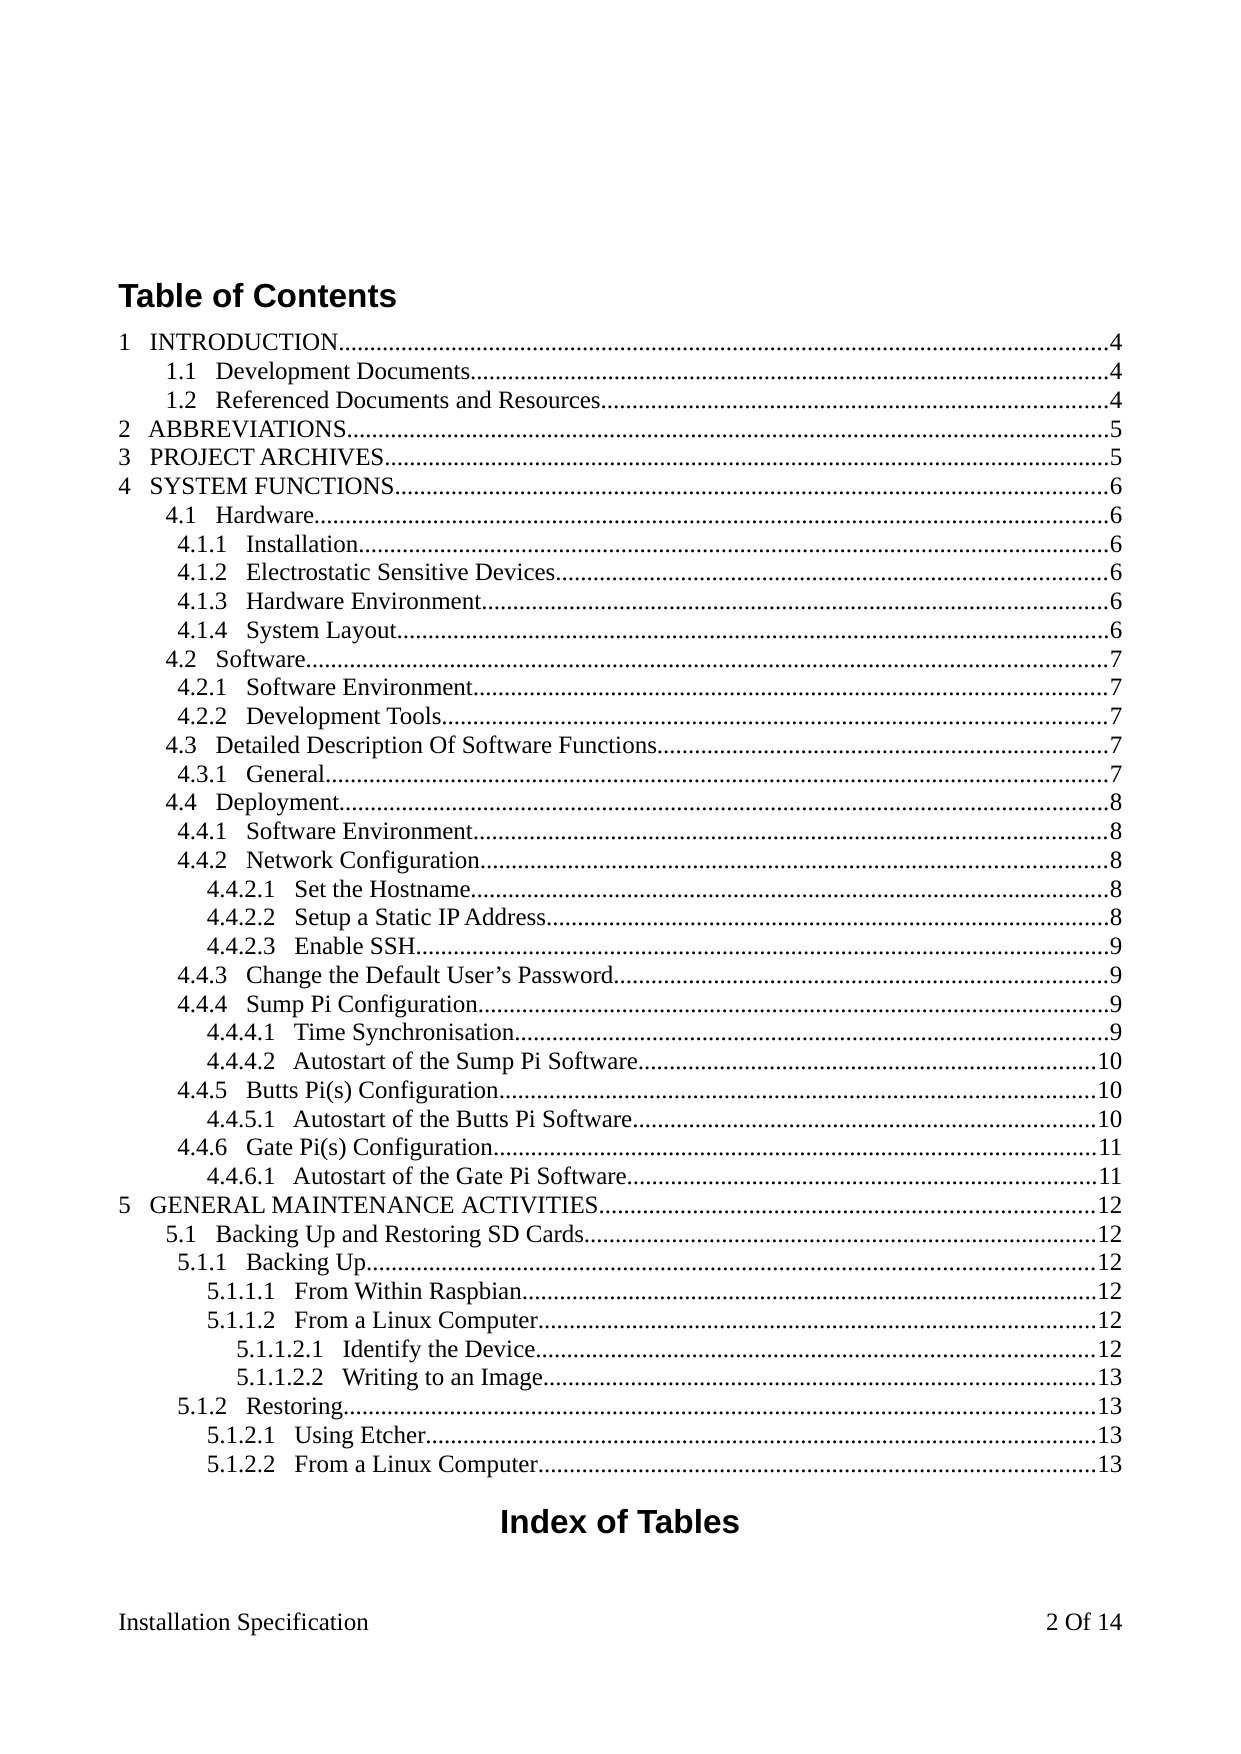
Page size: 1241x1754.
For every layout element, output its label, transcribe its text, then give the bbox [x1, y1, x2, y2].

text 4.2.1 Software Environment 7 [177, 672, 1122, 701]
text 4.4.2.1 Set the Hostname 8 [207, 874, 1122, 902]
text 4.1.2 Electrostatic Sensitive Devices 6 [177, 557, 1122, 586]
text 4.4.5.1 Autostart of the Butts Pi Software 10 [207, 1104, 1122, 1132]
text 4.1.3 Hardware Environment 6 [177, 586, 1122, 615]
text 4.2 Software 7 [148, 644, 1122, 672]
text 5.1 Backing Up and Restoring SD Cards 12 [148, 1219, 1122, 1247]
text 1.1 Development Documents 4 [148, 356, 1122, 385]
text 4.4.6.1 Autostart of the Gate Pi Software 11 [207, 1161, 1122, 1190]
text 5.1.1.2.2 Writing to an Image 13 [236, 1362, 1122, 1391]
text 5.1.2.2 From a Linux Computer 13 [207, 1449, 1122, 1477]
text 4.4.6 Gate Pi(s) Configuration 11 [177, 1132, 1122, 1161]
text 5.1.1.2.1 Identify the Device 12 [236, 1334, 1122, 1362]
text 4.1.4 System Layout 6 [177, 615, 1122, 644]
text 4.4.4.2 Autostart of the Sump Pi Software 10 [207, 1046, 1122, 1075]
text 5.1.2 Restoring 13 [177, 1391, 1122, 1420]
text 4.4.4 Sump Pi Configuration 9 [177, 989, 1122, 1017]
text 4.1.1 Installation 6 [177, 529, 1122, 557]
text 4.1 Hardware 6 [148, 500, 1122, 529]
text 4.4.5 Butts Pi(s) Configuration 10 [177, 1075, 1122, 1104]
text 4.4.2 Network Configuration 8 [177, 845, 1122, 874]
text 4.4.1 Software Environment 8 [177, 816, 1122, 845]
text 1 INTRODUCTION 4 [118, 327, 1122, 356]
text 4.2.2 Development Tools 7 [177, 701, 1122, 730]
text 5.1.2.1 Using Etcher 13 [207, 1420, 1122, 1449]
subtitle Index of Tables [118, 1502, 1122, 1541]
text 4.4 Deployment 8 [148, 787, 1122, 816]
text 4.4.2.3 Enable SSH 9 [207, 931, 1122, 960]
text 5.1.1.2 From a Linux Computer 12 [207, 1305, 1122, 1334]
text 4 SYSTEM FUNCTIONS 6 [118, 471, 1122, 500]
subtitle Table of Contents [118, 277, 1122, 315]
text 5 GENERAL MAINTENANCE ACTIVITIES 12 [118, 1190, 1122, 1219]
text 4.3.1 General 7 [177, 759, 1122, 787]
text 4.4.4.1 Time Synchronisation 9 [207, 1017, 1122, 1046]
text 5.1.1 Backing Up 12 [177, 1247, 1122, 1276]
text 5.1.1.1 From Within Raspbian 12 [207, 1276, 1122, 1305]
text 1.2 Referenced Documents and Resources 4 [148, 385, 1122, 414]
text 4.4.2.2 Setup a Static IP Address 8 [207, 902, 1122, 931]
text 2 ABBREVIATIONS 5 [118, 414, 1122, 442]
text 4.3 Detailed Description Of Software Functions 7 [148, 730, 1122, 759]
text 4.4.3 Change the Default User’s Password 9 [177, 960, 1122, 989]
text 3 PROJECT ARCHIVES 5 [118, 442, 1122, 471]
